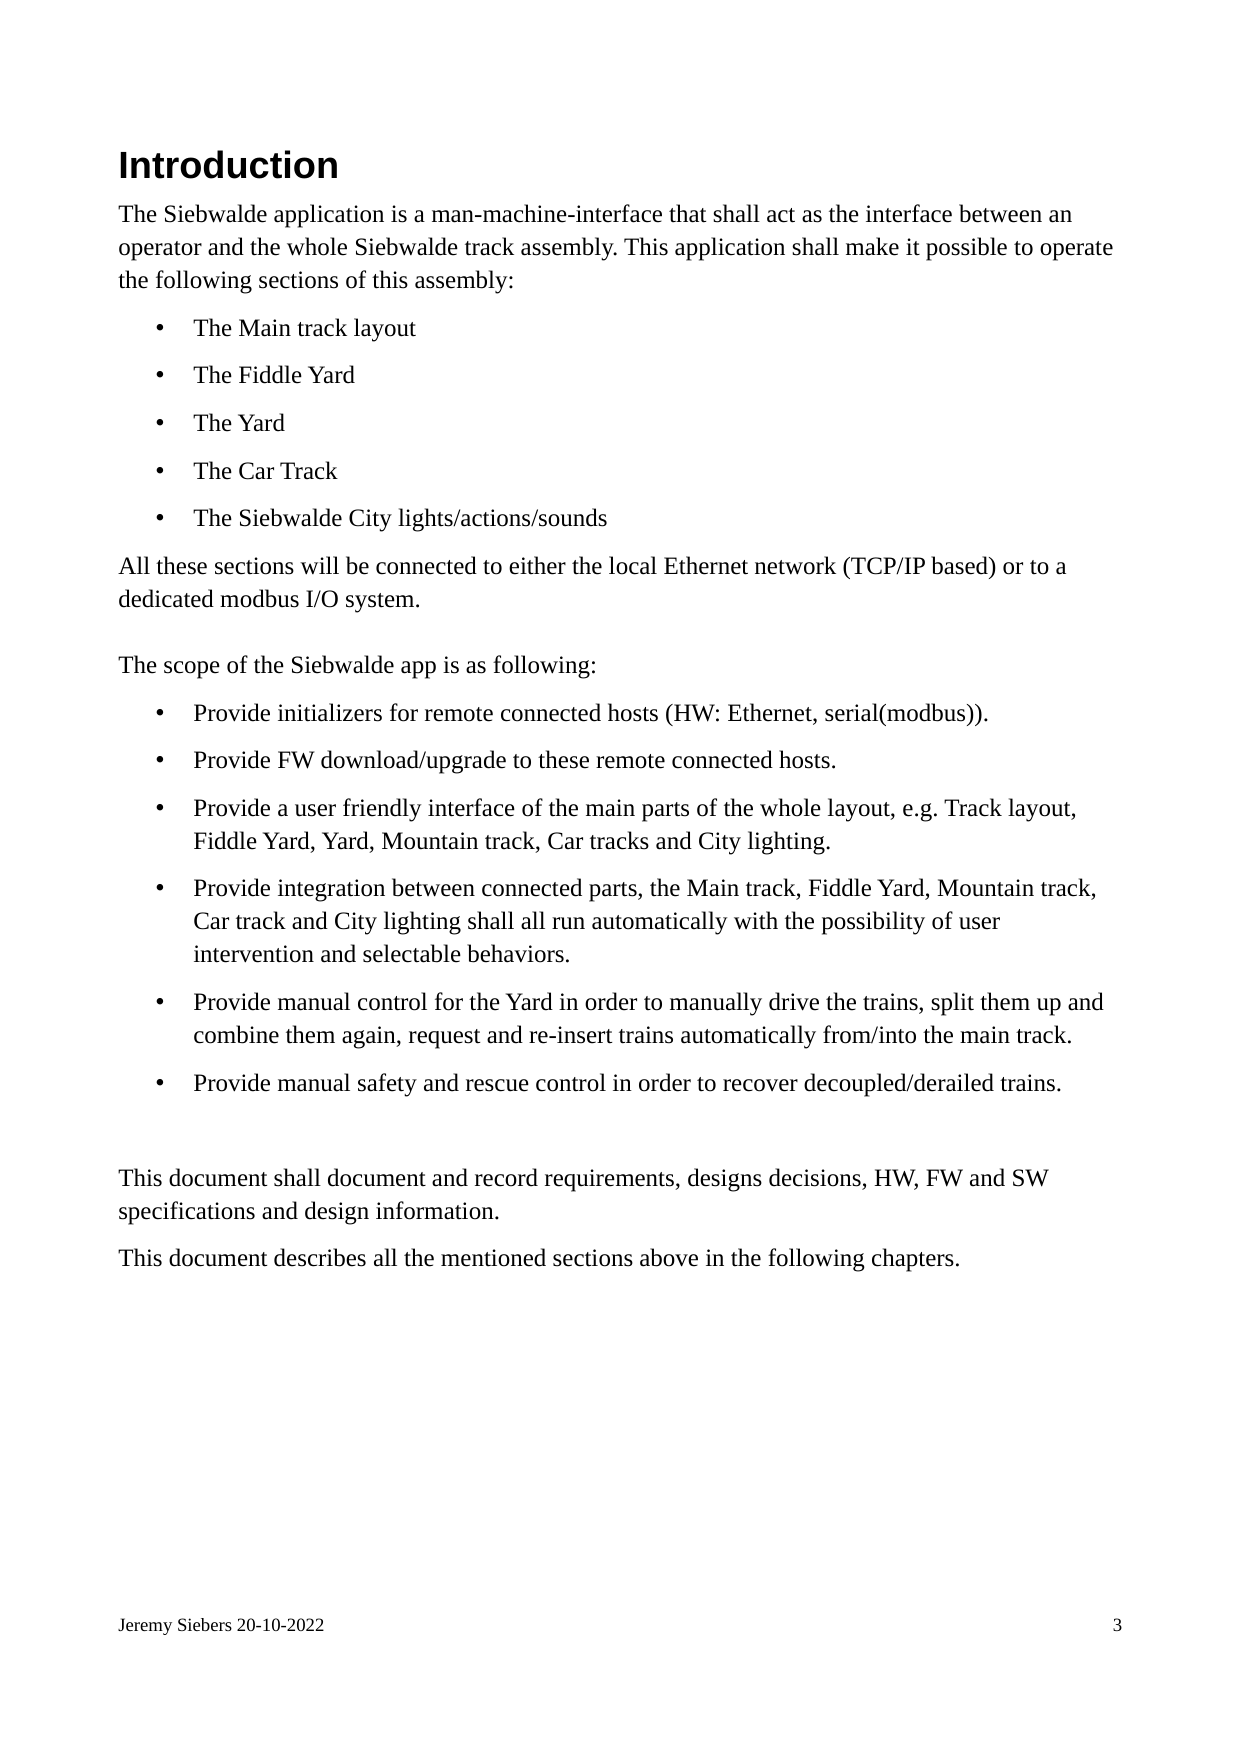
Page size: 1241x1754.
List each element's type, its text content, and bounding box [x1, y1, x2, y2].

list The Car Track [156, 456, 1122, 484]
list The Yard [156, 408, 1122, 437]
list Provide integration between connected parts, the Main track, Fiddle Yard, Mountain track, Car track and City lighting shall all run automatically with the possibility of user intervention and selectable behaviors. [156, 873, 1122, 968]
list Provide manual safety and rescue control in order to recover decoupled/derailed trains. [156, 1068, 1122, 1096]
list The Main track layout [156, 313, 1122, 342]
subtitle Introduction [118, 143, 1122, 187]
text This document describes all the mentioned sections above in the following chapters. [118, 1243, 1122, 1272]
list The Siebwalde City lights/actions/sounds [156, 503, 1122, 532]
text The Siebwalde application is a man-machine-interface that shall act as the interface between an operator and the whole Siebwalde track assembly. This application shall make it possible to operate the following sections of this assembly: [118, 199, 1122, 294]
list Provide initializers for remote connected hosts (HW: Ethernet, serial(modbus)). [156, 698, 1122, 726]
list The Fiddle Yard [156, 361, 1122, 389]
list Provide a user friendly interface of the main parts of the whole layout, e.g. Track layout, Fiddle Yard, Yard, Mountain track, Car tracks and City lighting. [156, 793, 1122, 854]
list Provide manual control for the Yard in order to manually drive the trains, split them up and combine them again, request and re-insert trains automatically from/into the main track. [156, 987, 1122, 1049]
list Provide FW download/upgrade to these remote connected hosts. [156, 745, 1122, 774]
text This document shall document and record requirements, designs decisions, HW, FW and SW specifications and design information. [118, 1163, 1122, 1225]
text All these sections will be connected to either the local Ethernet network (TCP/IP based) or to a dedicated modbus I/O system. The scope of the Siebwalde app is as following: [118, 551, 1122, 679]
